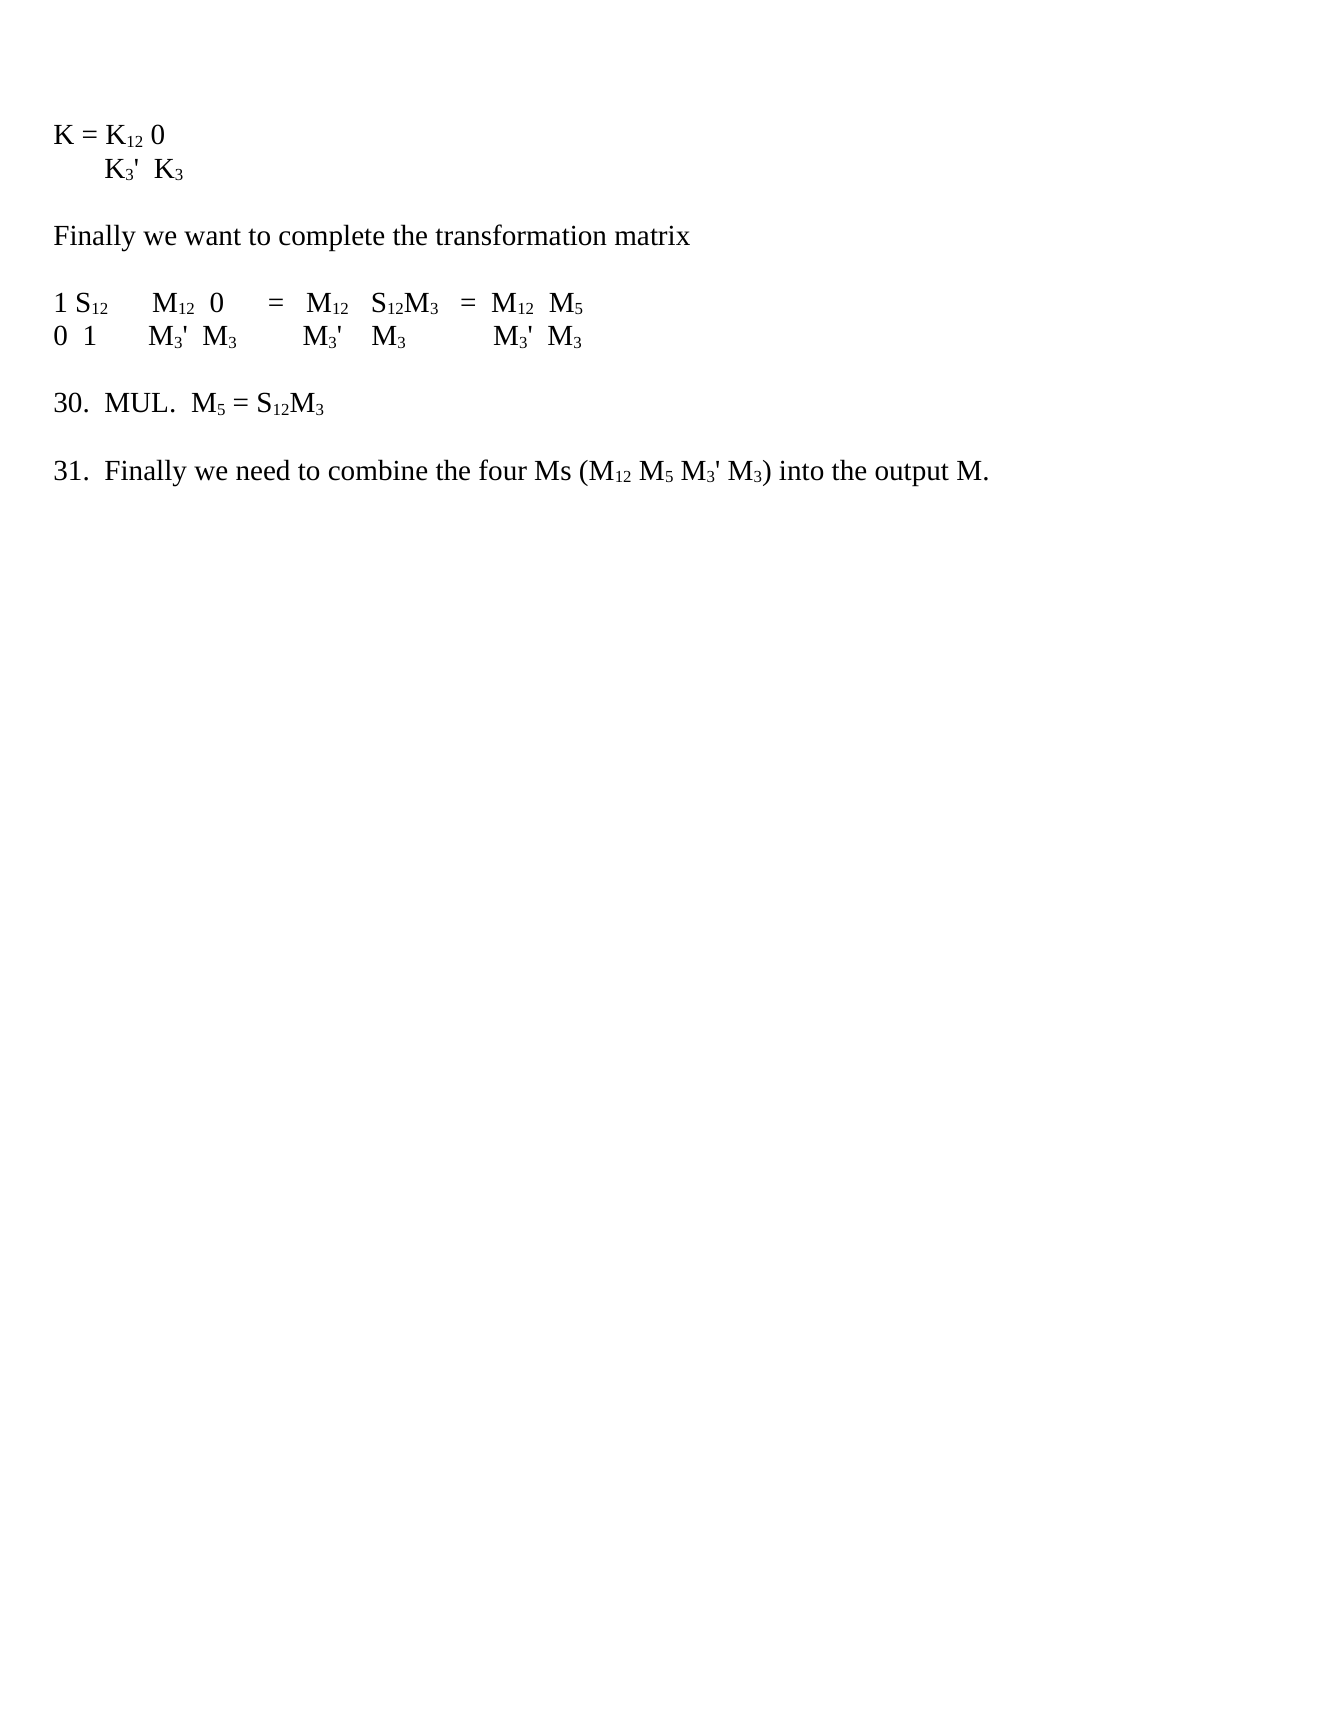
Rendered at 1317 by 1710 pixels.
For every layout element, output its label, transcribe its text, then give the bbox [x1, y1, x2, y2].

text 0 1 M3' M3 M3' M3 M3' M3 [53, 318, 1174, 352]
text 30. MUL. M5 = S12M3 [53, 386, 1174, 419]
text 31. Finally we need to combine the four Ms (M12 M5 M3' M3) into the output M. [53, 453, 1174, 486]
text Finally we want to complete the transformation matrix [53, 218, 1174, 251]
text K3' K3 [53, 151, 1174, 184]
text 1 S12 M12 0 = M12 S12M3 = M12 M5 [53, 285, 1174, 318]
text K = K12 0 [53, 117, 1174, 151]
